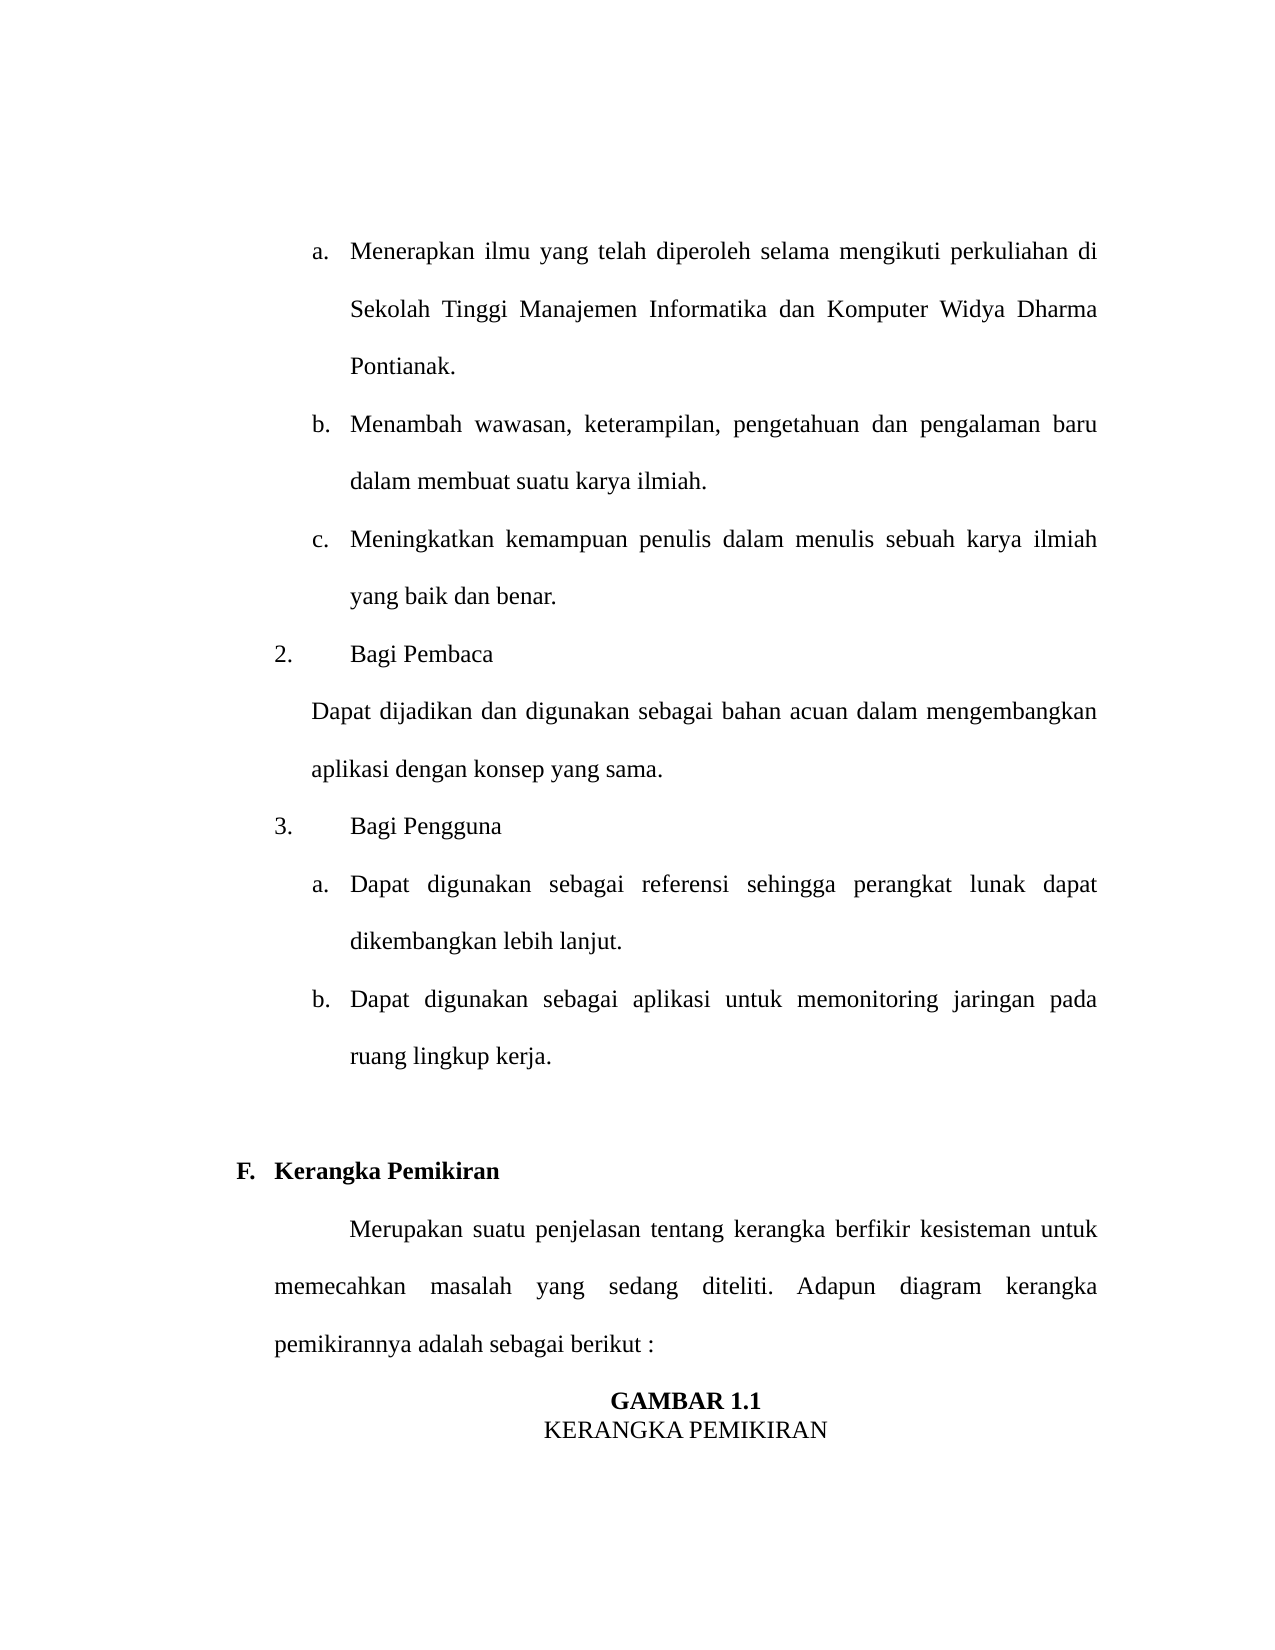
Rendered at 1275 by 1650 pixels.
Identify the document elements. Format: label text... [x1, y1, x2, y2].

list Dapat digunakan sebagai referensi sehingga perangkat lunak dapat dikembangkan lebih lanjut. [312, 869, 1098, 955]
list Bagi Pengguna [274, 811, 1098, 840]
list Menambah wawasan, keterampilan, pengetahuan dan pengalaman baru dalam membuat suatu karya ilmiah. [312, 409, 1098, 495]
text Merupakan suatu penjelasan tentang kerangka berfikir kesisteman untuk memecahkan masalah yang sedang diteliti. Adapun diagram kerangka pemikirannya adalah sebagai berikut : [274, 1214, 1098, 1357]
list Kerangka Pemikiran [236, 1156, 1098, 1185]
list Bagi Pembaca [274, 639, 1098, 667]
list Meningkatkan kemampuan penulis dalam menulis sebuah karya ilmiah yang baik dan benar. [312, 524, 1098, 610]
list Dapat digunakan sebagai aplikasi untuk memonitoring jaringan pada ruang lingkup kerja. [312, 984, 1098, 1070]
list Menerapkan ilmu yang telah diperoleh selama mengikuti perkuliahan di Sekolah Tinggi Manajemen Informatika dan Komputer Widya Dharma Pontianak. [312, 236, 1098, 380]
text Dapat dijadikan dan digunakan sebagai bahan acuan dalam mengembangkan aplikasi dengan konsep yang sama. [311, 696, 1098, 782]
text GAMBAR 1.1 [274, 1386, 1098, 1415]
text KERANGKA PEMIKIRAN [274, 1415, 1098, 1444]
